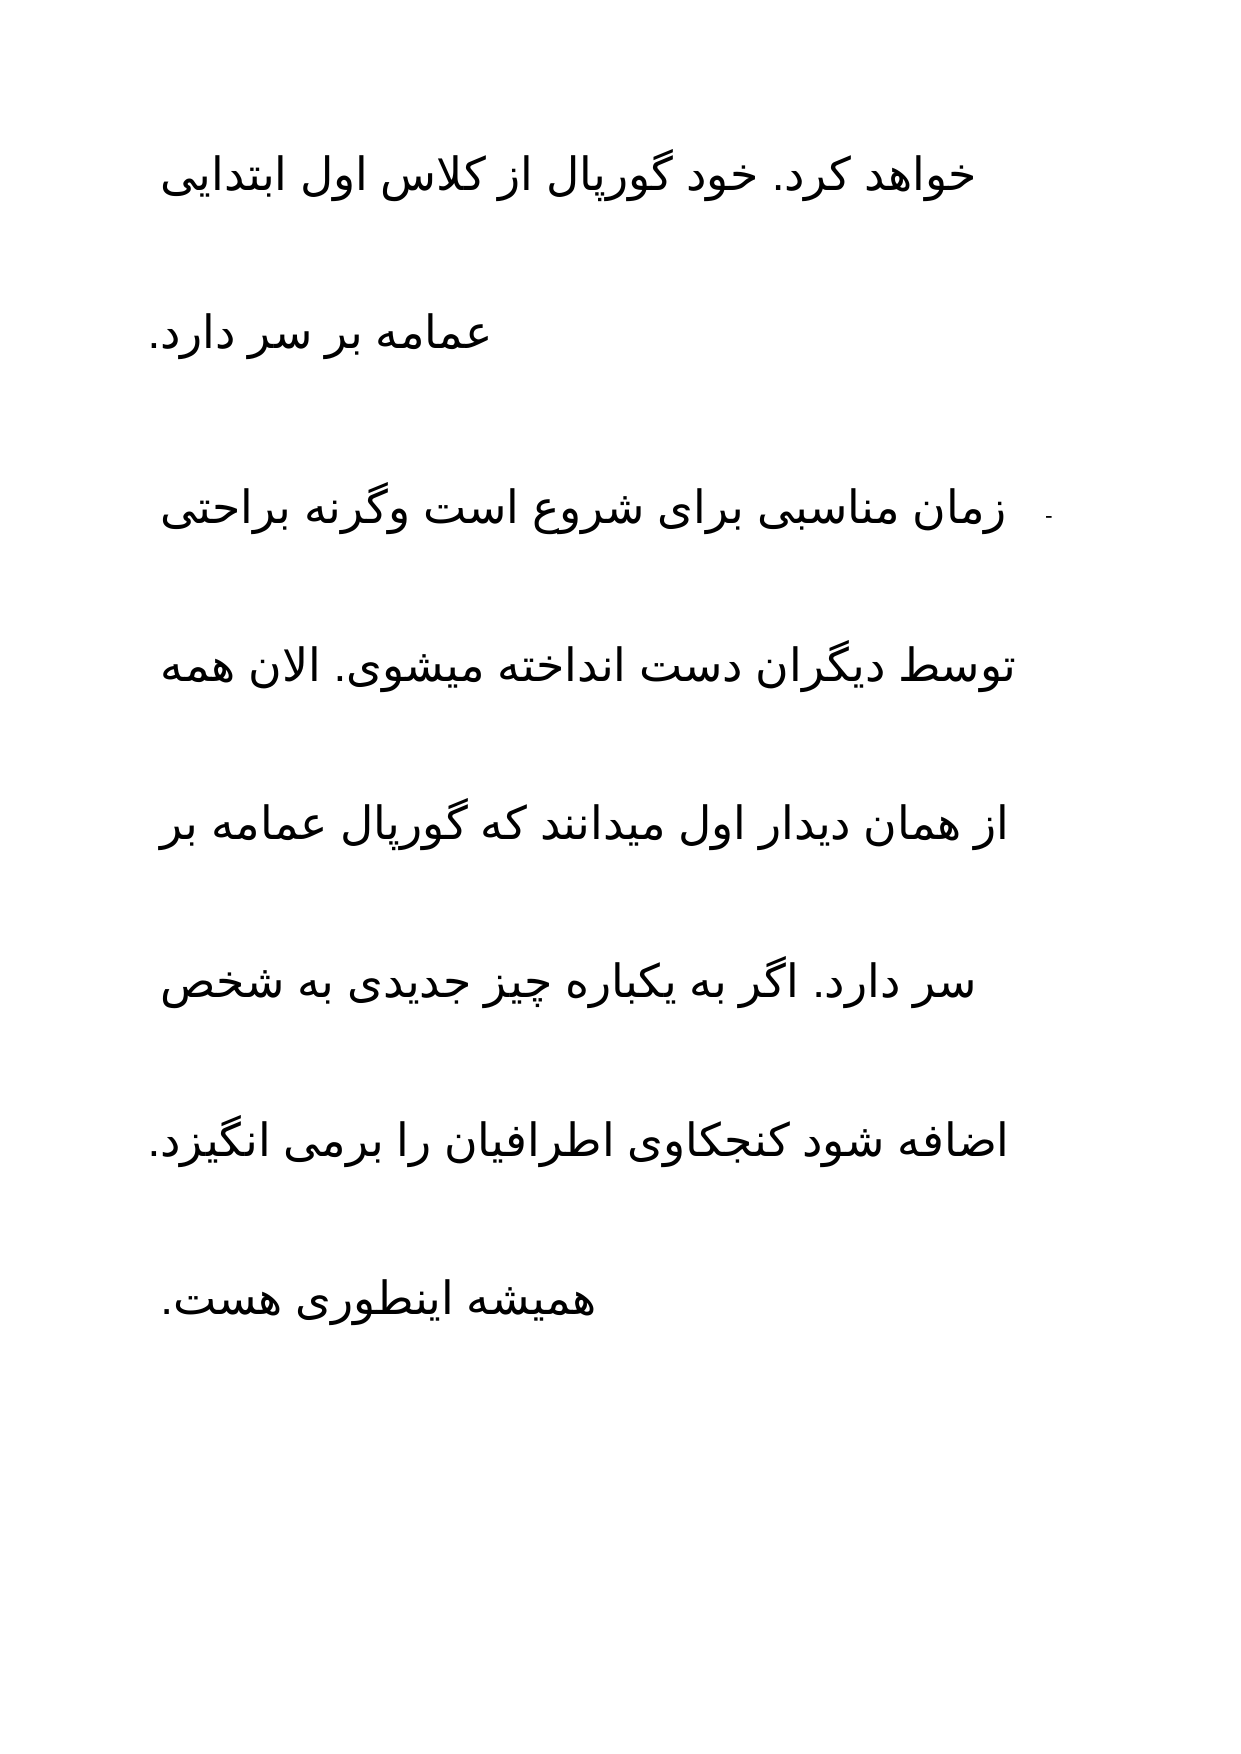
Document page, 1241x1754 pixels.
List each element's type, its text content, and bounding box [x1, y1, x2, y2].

list زمان مناسبی برای شروع است وگرنه براحتی توسط دیگران دست انداخته میشوی. الان همه از همان دیدار اول میدانند که گورپال عمامه بر سر دارد. اگر به یکباره چیز جدیدی به شخص اضافه شود کنجکاوی اطرافیان را برمی انگیزد. همیشه اینطوری هست. [148, 481, 1055, 1324]
text اگر گورپال پسردار شود او نیز درست مثل گورپال از 6 یا7 سالگی شروع به بستن عمامه بر سر خود خواهد کرد. خود گورپال از کلاس اول ابتدایی عمامه بر سر دارد. [148, 148, 1093, 358]
